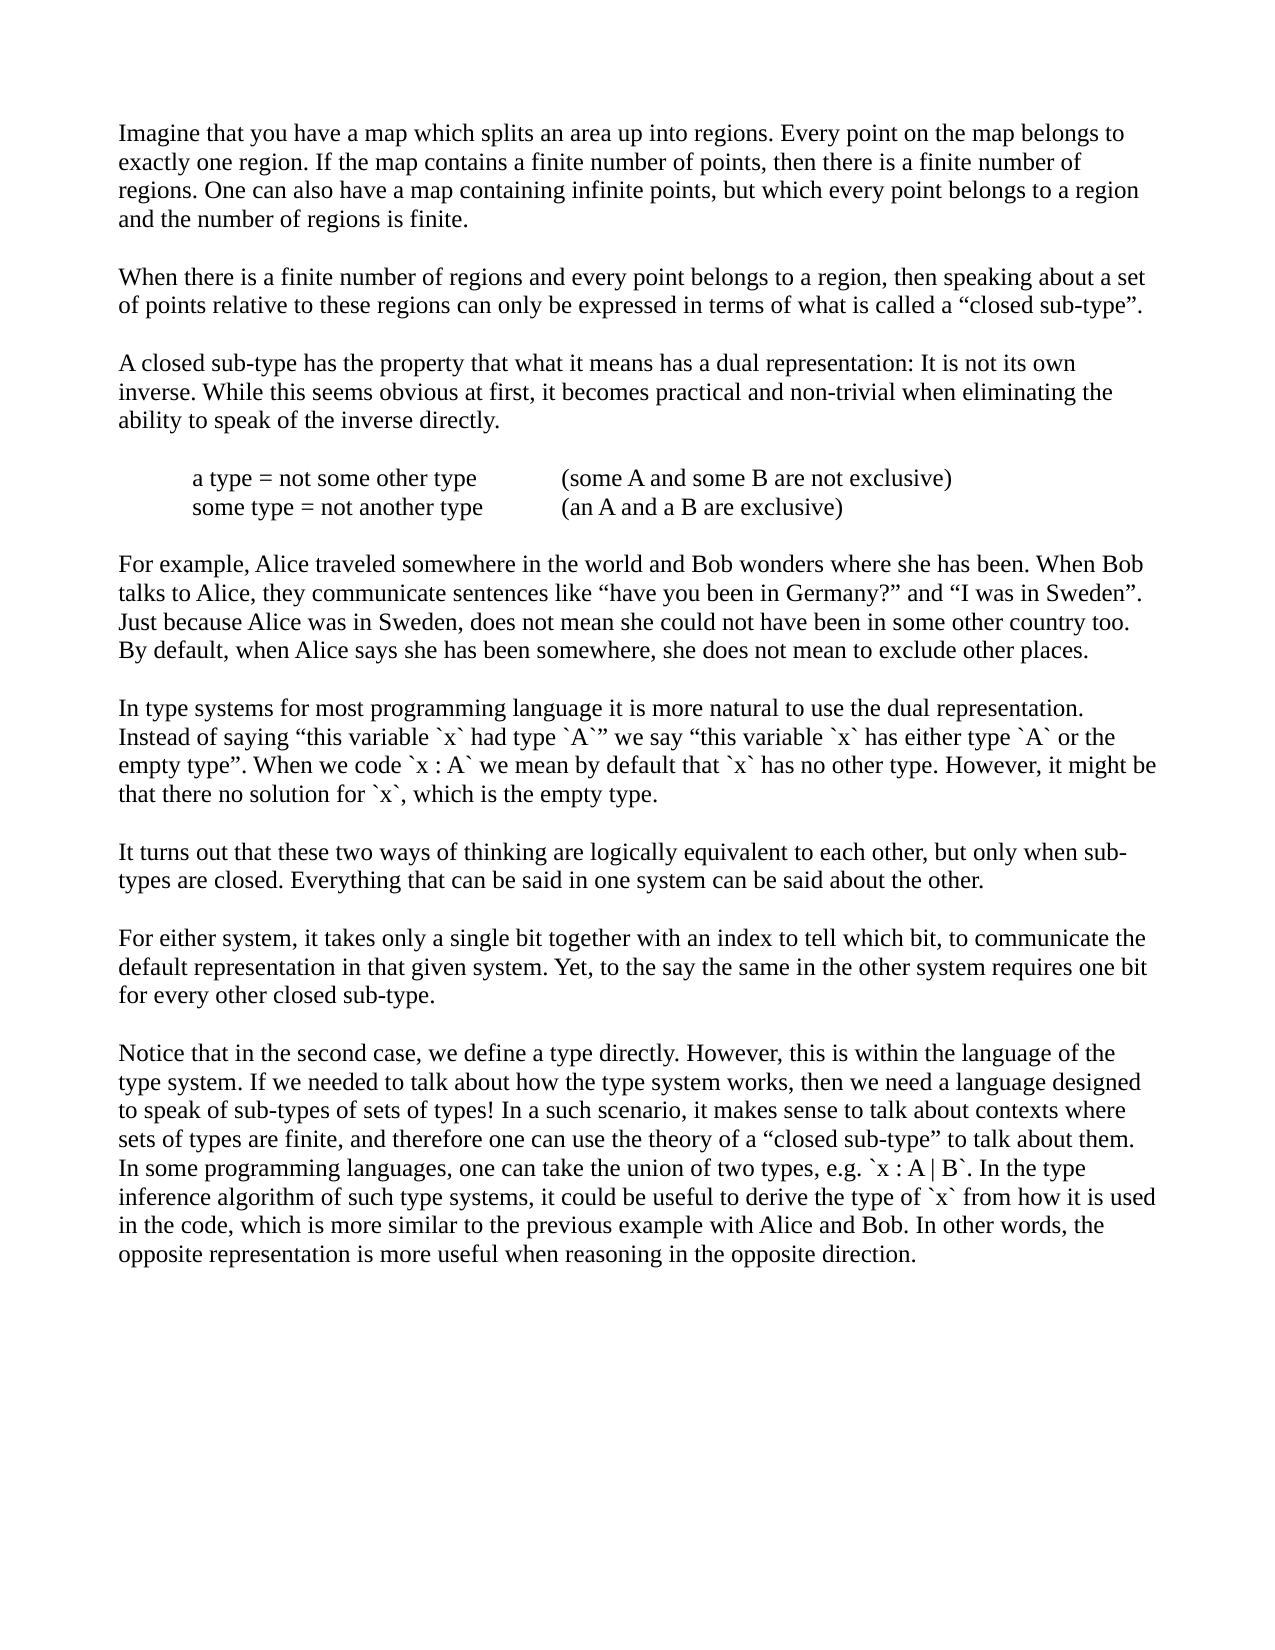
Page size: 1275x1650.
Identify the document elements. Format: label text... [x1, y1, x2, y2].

text Imagine that you have a map which splits an area up into regions. Every point on the map belongs to exactly one region. If the map contains a finite number of points, then there is a finite number of regions. One can also have a map containing infinite points, but which every point belongs to a region and the number of regions is finite. [118, 118, 1157, 233]
text When there is a finite number of regions and every point belongs to a region, then speaking about a set of points relative to these regions can only be expressed in terms of what is called a “closed sub-type”. [118, 262, 1157, 319]
text For example, Alice traveled somewhere in the world and Bob wonders where she has been. When Bob talks to Alice, they communicate sentences like “have you been in Germany?” and “I was in Sweden”. Just because Alice was in Sweden, does not mean she could not have been in some other country too. By default, when Alice says she has been somewhere, she does not mean to exclude other places. [118, 549, 1157, 664]
text A closed sub-type has the property that what it means has a dual representation: It is not its own inverse. While this seems obvious at first, it becomes practical and non-trivial when eliminating the ability to speak of the inverse directly. [118, 348, 1157, 434]
text It turns out that these two ways of thinking are logically equivalent to each other, but only when sub-types are closed. Everything that can be said in one system can be said about the other. [118, 837, 1157, 894]
text For either system, it takes only a single bit together with an index to tell which bit, to communicate the default representation in that given system. Yet, to the say the same in the other system requires one bit for every other closed sub-type. [118, 923, 1157, 1009]
text Notice that in the second case, we define a type directly. However, this is within the language of the type system. If we needed to talk about how the type system works, then we need a language designed to speak of sub-types of sets of types! In a such scenario, it makes sense to talk about contexts where sets of types are finite, and therefore one can use the theory of a “closed sub-type” to talk about them. In some programming languages, one can take the union of two types, e.g. `x : A | B`. In the type inference algorithm of such type systems, it could be useful to derive the type of `x` from how it is used in the code, which is more similar to the previous example with Alice and Bob. In other words, the opposite representation is more useful when reasoning in the opposite direction. [118, 1038, 1157, 1268]
text a type = not some other type (some A and some B are not exclusive) [118, 463, 1157, 492]
text In type systems for most programming language it is more natural to use the dual representation. Instead of saying “this variable `x` had type `A`” we say “this variable `x` has either type `A` or the empty type”. When we code `x : A` we mean by default that `x` has no other type. However, it might be that there no solution for `x`, which is the empty type. [118, 693, 1157, 808]
text some type = not another type (an A and a B are exclusive) [118, 492, 1157, 521]
